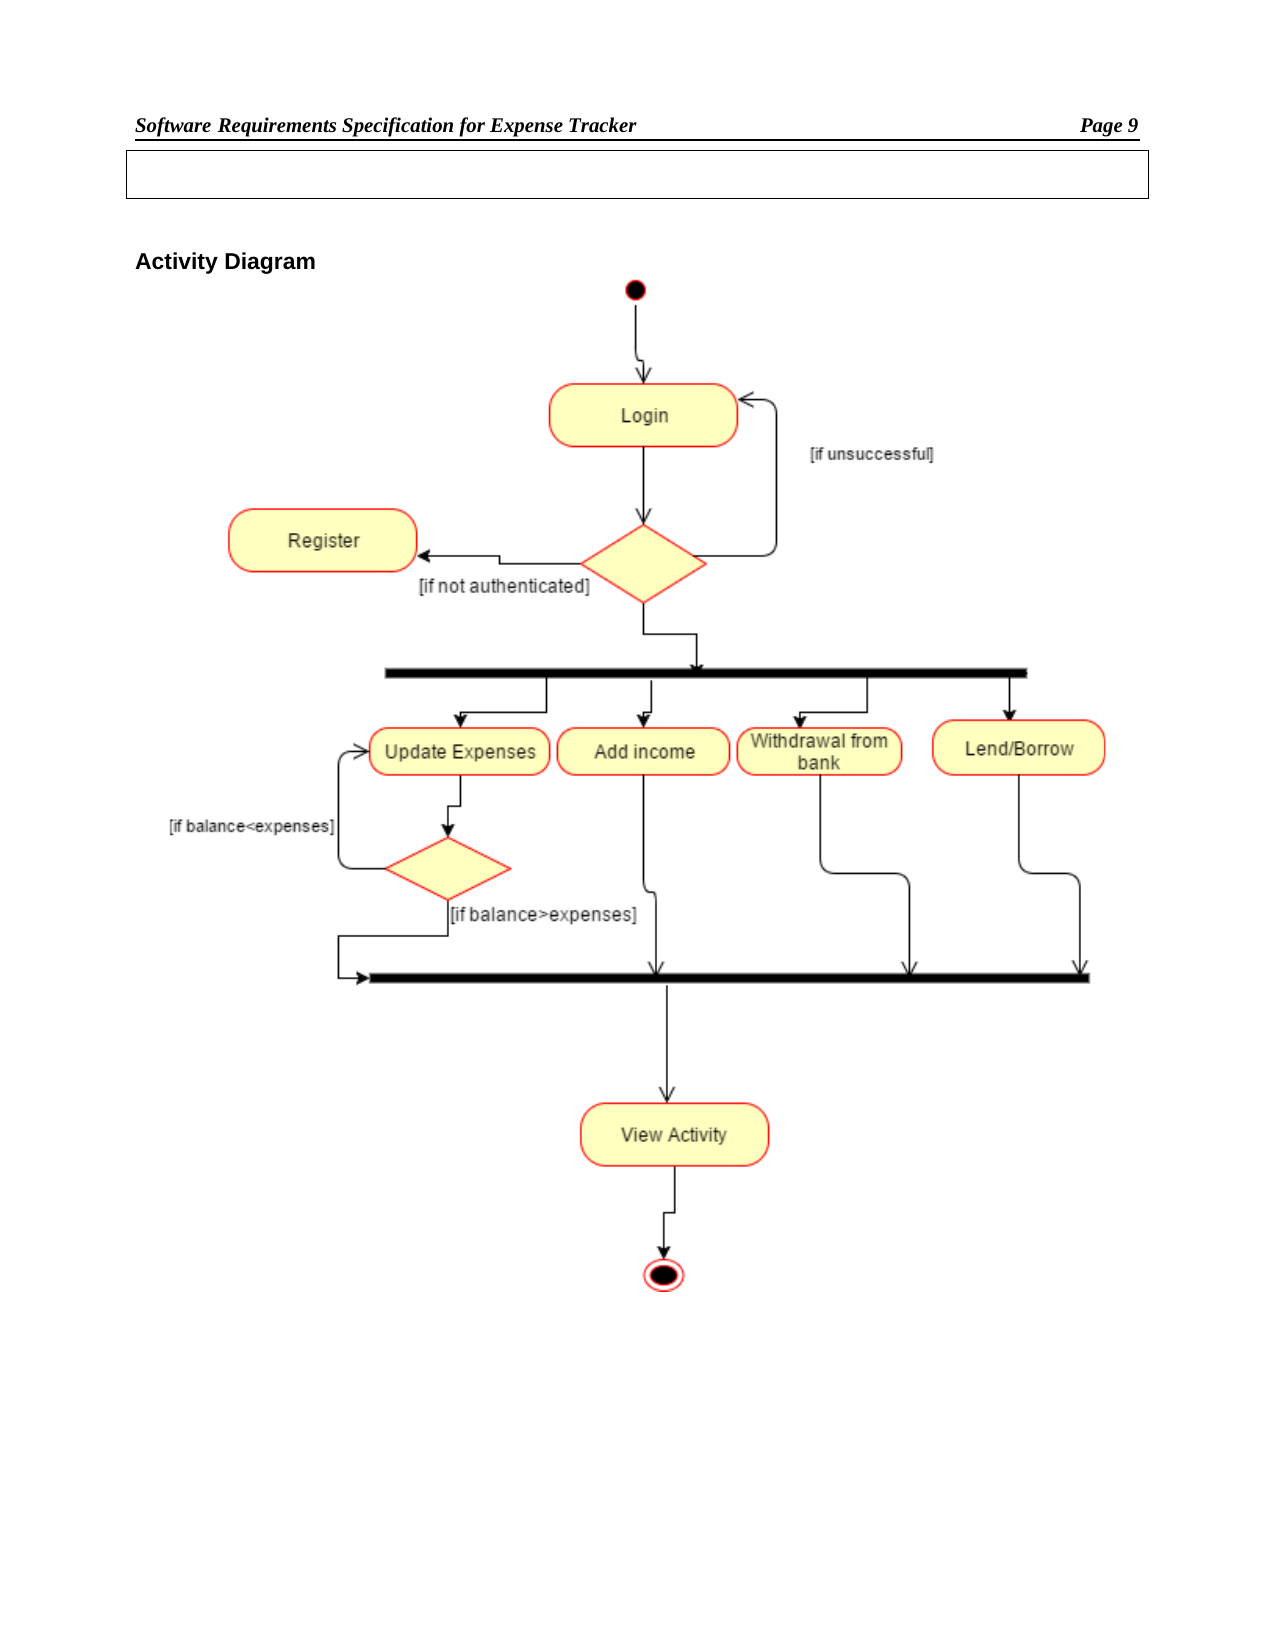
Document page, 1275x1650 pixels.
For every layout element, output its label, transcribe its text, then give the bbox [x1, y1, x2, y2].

text Activity Diagram [135, 249, 1140, 274]
text Appendix A – Data Dictionary [127, 151, 1148, 198]
